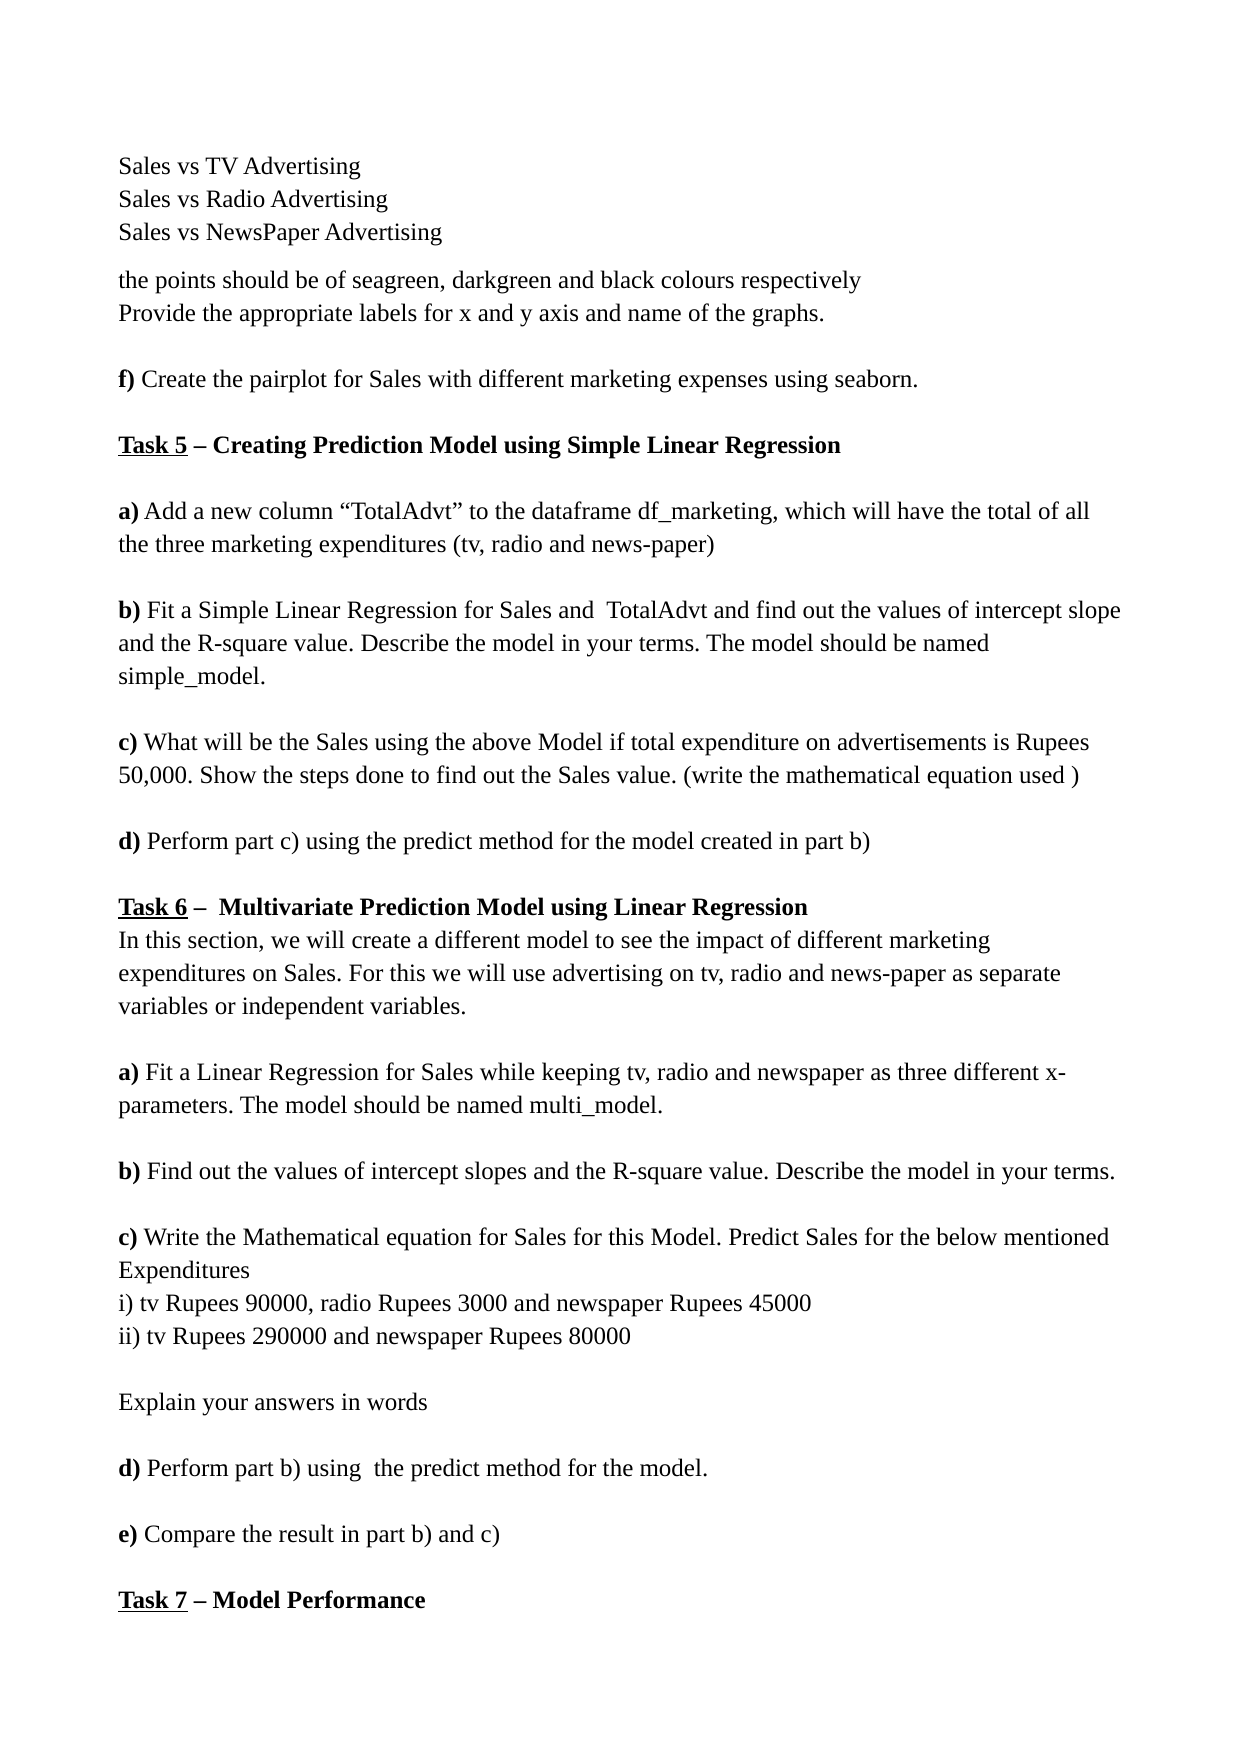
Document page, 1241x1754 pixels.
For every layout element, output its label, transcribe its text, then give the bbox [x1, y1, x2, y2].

text c) Write the Mathematical equation for Sales for this Model. Predict Sales for the below mentioned Expenditures [118, 1222, 1122, 1284]
text d) Perform part c) using the predict method for the model created in part b) [118, 826, 1122, 855]
text ii) tv Rupees 290000 and newspaper Rupees 80000 [118, 1321, 1122, 1350]
text Sales vs TV Advertising [118, 151, 1122, 180]
text the points should be of seagreen, darkgreen and black colours respectively [118, 265, 1122, 293]
text f) Create the pairplot for Sales with different marketing expenses using seaborn. [118, 364, 1122, 393]
text d) Perform part b) using the predict method for the model. [118, 1453, 1122, 1482]
text Sales vs Radio Advertising [118, 184, 1122, 213]
text Task 6 – Multivariate Prediction Model using Linear Regression [118, 892, 1122, 921]
text Provide the appropriate labels for x and y axis and name of the graphs. [118, 298, 1122, 327]
text c) What will be the Sales using the above Model if total expenditure on advertisements is Rupees 50,000. Show the steps done to find out the Sales value. (write the mathematical equation used ) [118, 727, 1122, 789]
text Task 5 – Creating Prediction Model using Simple Linear Regression [118, 430, 1122, 459]
text i) tv Rupees 90000, radio Rupees 3000 and newspaper Rupees 45000 [118, 1288, 1122, 1317]
text Explain your answers in words [118, 1387, 1122, 1416]
text e) Compare the result in part b) and c) [118, 1519, 1122, 1548]
text a) Fit a Linear Regression for Sales while keeping tv, radio and newspaper as three different x-parameters. The model should be named multi_model. [118, 1057, 1122, 1119]
text Sales vs NewsPaper Advertising [118, 217, 1122, 246]
text In this section, we will create a different model to see the impact of different marketing expenditures on Sales. For this we will use advertising on tv, radio and news-paper as separate variables or independent variables. [118, 925, 1122, 1020]
text a) Add a new column “TotalAdvt” to the dataframe df_marketing, which will have the total of all the three marketing expenditures (tv, radio and news-paper) [118, 496, 1122, 558]
text Task 7 – Model Performance [118, 1586, 1122, 1614]
text b) Fit a Simple Linear Regression for Sales and TotalAdvt and find out the values of intercept slope and the R-square value. Describe the model in your terms. The model should be named simple_model. [118, 595, 1122, 690]
text b) Find out the values of intercept slopes and the R-square value. Describe the model in your terms. [118, 1156, 1122, 1185]
